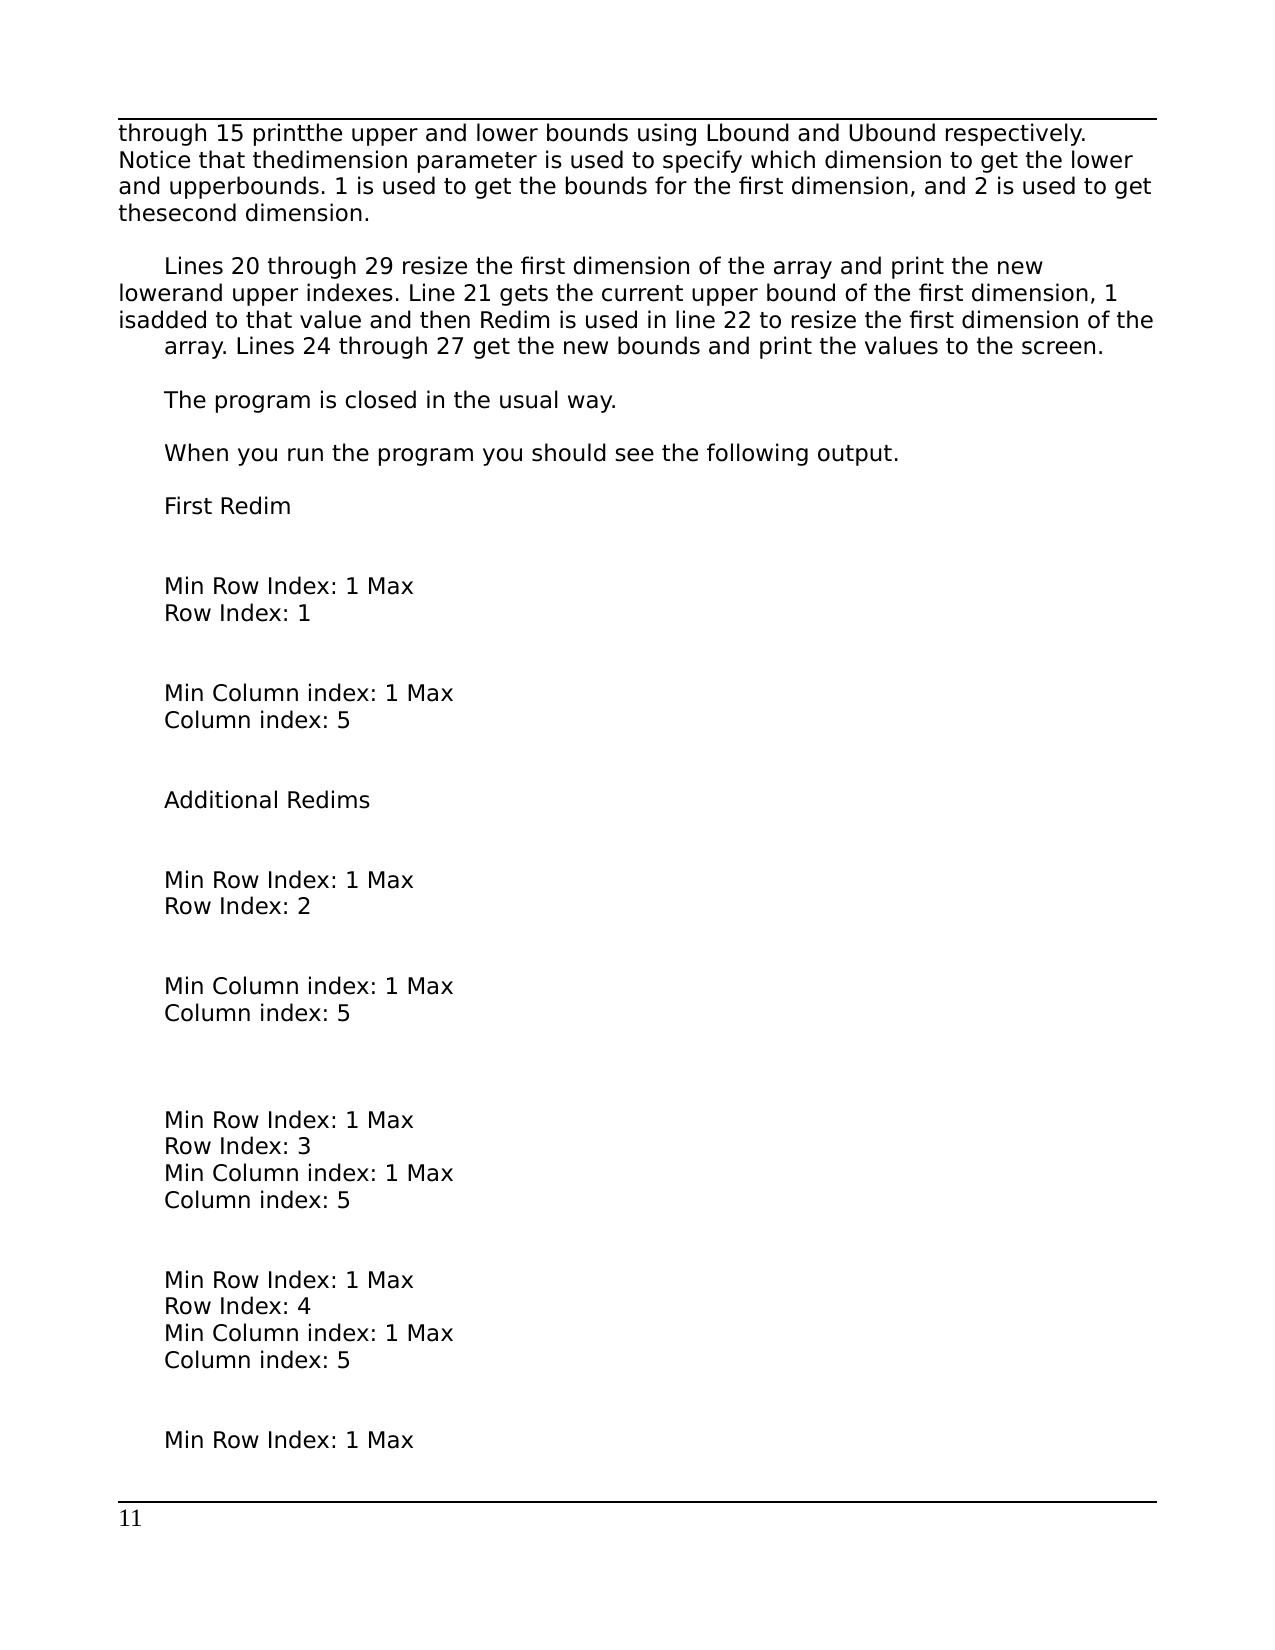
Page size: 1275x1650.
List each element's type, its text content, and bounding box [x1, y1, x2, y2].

text Min Row Index: 1 Max [118, 1107, 1157, 1133]
text Additional Redims [118, 787, 1157, 813]
text Column index: 5 [118, 1187, 1157, 1213]
text through 15 printthe upper and lower bounds using Lbound and Ubound respectively. Notice that thedimension parameter is used to specify which dimension to get the lower and upperbounds. 1 is used to get the bounds for the first dimension, and 2 is used to get thesecond dimension. [118, 120, 1157, 227]
text Row Index: 3 [118, 1133, 1157, 1160]
text Min Column index: 1 Max [118, 973, 1157, 1000]
text Row Index: 2 [118, 893, 1157, 920]
text Row Index: 1 [118, 600, 1157, 627]
text Min Row Index: 1 Max [118, 1427, 1157, 1453]
text When you run the program you should see the following output. [118, 440, 1157, 467]
text Min Column index: 1 Max [118, 680, 1157, 707]
text The program is closed in the usual way. [118, 387, 1157, 413]
text Min Column index: 1 Max [118, 1320, 1157, 1347]
text Min Row Index: 1 Max [118, 867, 1157, 893]
text Min Column index: 1 Max [118, 1160, 1157, 1187]
text Row Index: 4 [118, 1293, 1157, 1320]
text Column index: 5 [118, 1347, 1157, 1373]
text Min Row Index: 1 Max [118, 573, 1157, 600]
text First Redim [118, 493, 1157, 520]
text array. Lines 24 through 27 get the new bounds and print the values to the screen. [118, 333, 1157, 360]
text Min Row Index: 1 Max [118, 1267, 1157, 1293]
text Column index: 5 [118, 1000, 1157, 1027]
text Lines 20 through 29 resize the first dimension of the array and print the new lowerand upper indexes. Line 21 gets the current upper bound of the first dimension, 1 isadded to that value and then Redim is used in line 22 to resize the first dimension of the [118, 253, 1157, 333]
text Column index: 5 [118, 707, 1157, 733]
